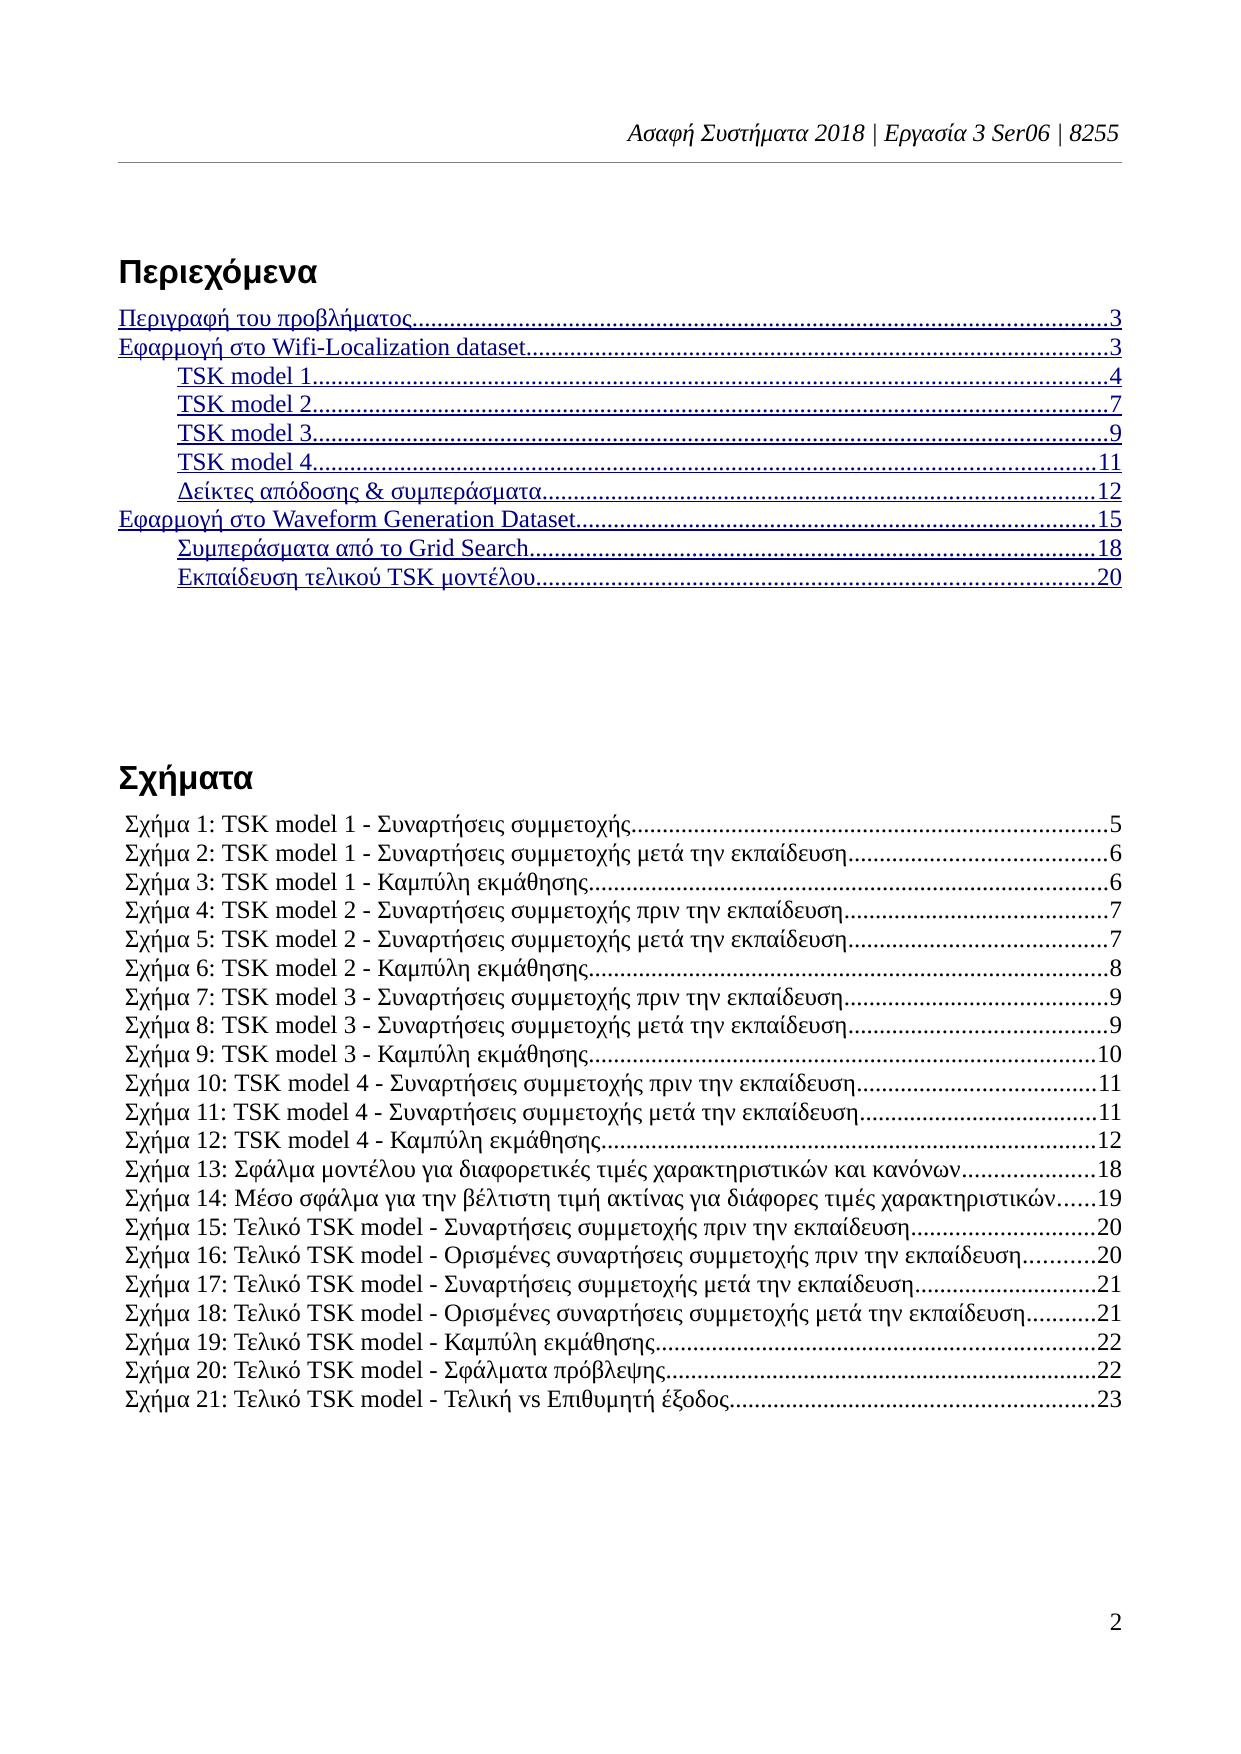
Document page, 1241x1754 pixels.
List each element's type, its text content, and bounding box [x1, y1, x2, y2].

text Σχήμα 5: TSK model 2 - Συναρτήσεις συμμετοχής μετά την εκπαίδευση 7 [118, 924, 1122, 953]
text Σχήμα 16: Τελικό TSK model - Ορισμένες συναρτήσεις συμμετοχής πριν την εκπαίδευση 20 [118, 1241, 1122, 1269]
subtitle Σχήματα [118, 758, 1122, 797]
text Εφαρμογή στο Waveform Generation Dataset 15 [118, 504, 1122, 529]
text Σχήμα 20: Τελικό TSK model - Σφάλματα πρόβλεψης 22 [118, 1356, 1122, 1384]
text Σχήμα 14: Μέσο σφάλμα για την βέλτιστη τιμή ακτίνας για διάφορες τιμές χαρακτηριστικών 19 [118, 1183, 1122, 1212]
text Σχήμα 15: Τελικό TSK model - Συναρτήσεις συμμετοχής πριν την εκπαίδευση 20 [118, 1212, 1122, 1241]
text Συμπεράσματα από το Grid Search 18 [177, 533, 1122, 558]
text Σχήμα 11: TSK model 4 - Συναρτήσεις συμμετοχής μετά την εκπαίδευση 11 [118, 1097, 1122, 1126]
text TSK model 2 7 [177, 389, 1122, 414]
text Περιγραφή του προβλήματος 3 [118, 303, 1122, 328]
text Σχήμα 2: TSK model 1 - Συναρτήσεις συμμετοχής μετά την εκπαίδευση 6 [118, 838, 1122, 867]
text Σχήμα 4: TSK model 2 - Συναρτήσεις συμμετοχής πριν την εκπαίδευση 7 [118, 896, 1122, 924]
text TSK model 3 9 [177, 418, 1122, 443]
text TSK model 1 4 [177, 361, 1122, 386]
text Σχήμα 21: Τελικό TSK model - Τελική vs Επιθυμητή έξοδος 23 [118, 1384, 1122, 1413]
text Σχήμα 9: TSK model 3 - Καμπύλη εκμάθησης 10 [118, 1039, 1122, 1068]
text Δείκτες απόδοσης & συμπεράσματα 12 [177, 476, 1122, 501]
text Σχήμα 18: Τελικό TSK model - Ορισμένες συναρτήσεις συμμετοχής μετά την εκπαίδευση 21 [118, 1298, 1122, 1327]
text Σχήμα 6: TSK model 2 - Καμπύλη εκμάθησης 8 [118, 953, 1122, 982]
text TSK model 4 11 [177, 447, 1122, 472]
text Σχήμα 13: Σφάλμα μοντέλου για διαφορετικές τιμές χαρακτηριστικών και κανόνων 18 [118, 1154, 1122, 1183]
text Σχήμα 7: TSK model 3 - Συναρτήσεις συμμετοχής πριν την εκπαίδευση 9 [118, 982, 1122, 1011]
text Σχήμα 10: TSK model 4 - Συναρτήσεις συμμετοχής πριν την εκπαίδευση 11 [118, 1068, 1122, 1097]
text Σχήμα 12: TSK model 4 - Καμπύλη εκμάθησης 12 [118, 1126, 1122, 1154]
text Σχήμα 8: TSK model 3 - Συναρτήσεις συμμετοχής μετά την εκπαίδευση 9 [118, 1011, 1122, 1039]
text Σχήμα 1: TSK model 1 - Συναρτήσεις συμμετοχής 5 [118, 809, 1122, 838]
subtitle Περιεχόμενα [118, 252, 1122, 291]
text Σχήμα 17: Τελικό TSK model - Συναρτήσεις συμμετοχής μετά την εκπαίδευση 21 [118, 1269, 1122, 1298]
text Εφαρμογή στο Wifi-Localization dataset 3 [118, 332, 1122, 357]
text Εκπαίδευση τελικού TSK μοντέλου 20 [177, 562, 1122, 587]
text Σχήμα 3: TSK model 1 - Καμπύλη εκμάθησης 6 [118, 867, 1122, 896]
text Σχήμα 19: Τελικό TSK model - Καμπύλη εκμάθησης 22 [118, 1327, 1122, 1356]
